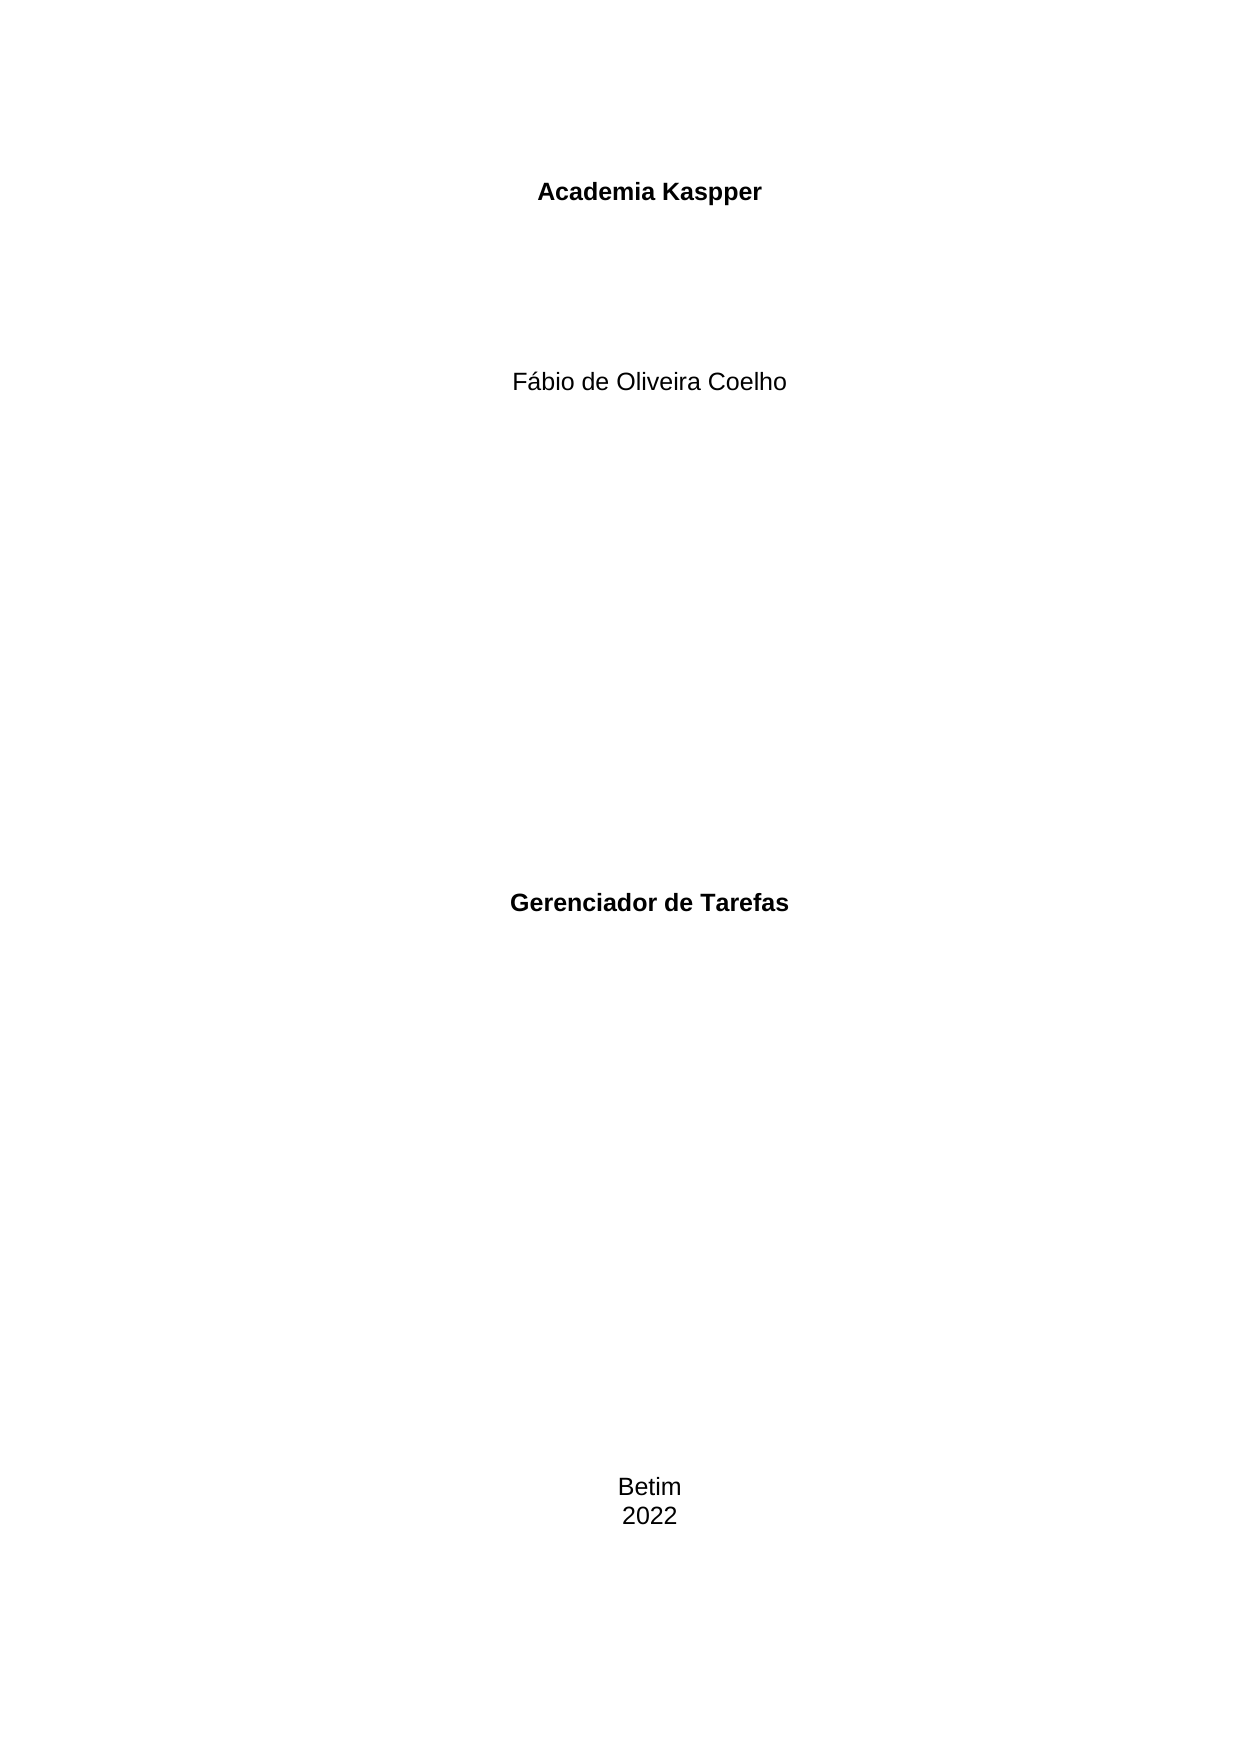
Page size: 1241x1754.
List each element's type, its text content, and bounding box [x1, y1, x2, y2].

text Fábio de Oliveira Coelho [177, 367, 1122, 396]
text 2022 [177, 1501, 1122, 1530]
text Academia Kaspper [177, 177, 1122, 206]
text Betim [177, 1472, 1122, 1501]
text Gerenciador de Tarefas [177, 888, 1122, 916]
